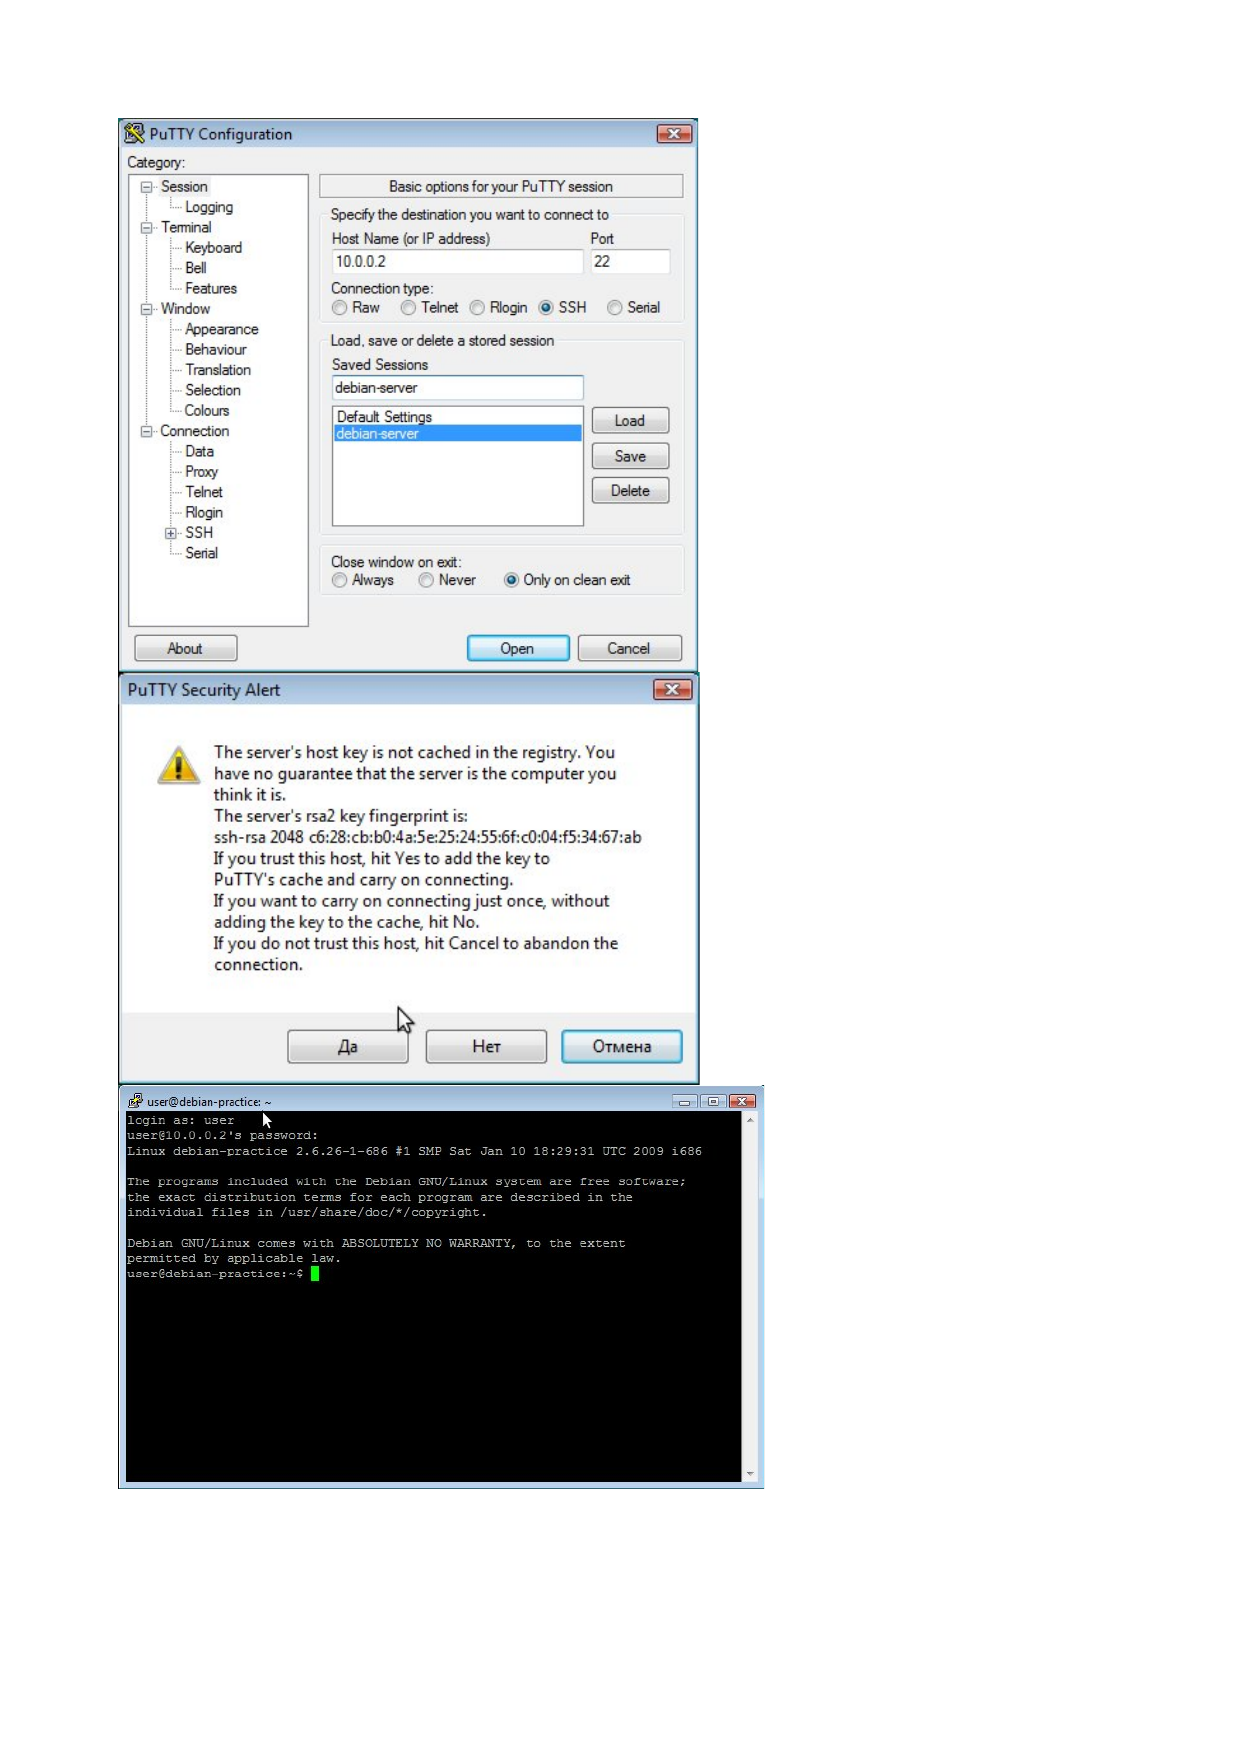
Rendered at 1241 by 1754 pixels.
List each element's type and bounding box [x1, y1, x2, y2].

picture [118, 118, 765, 1489]
